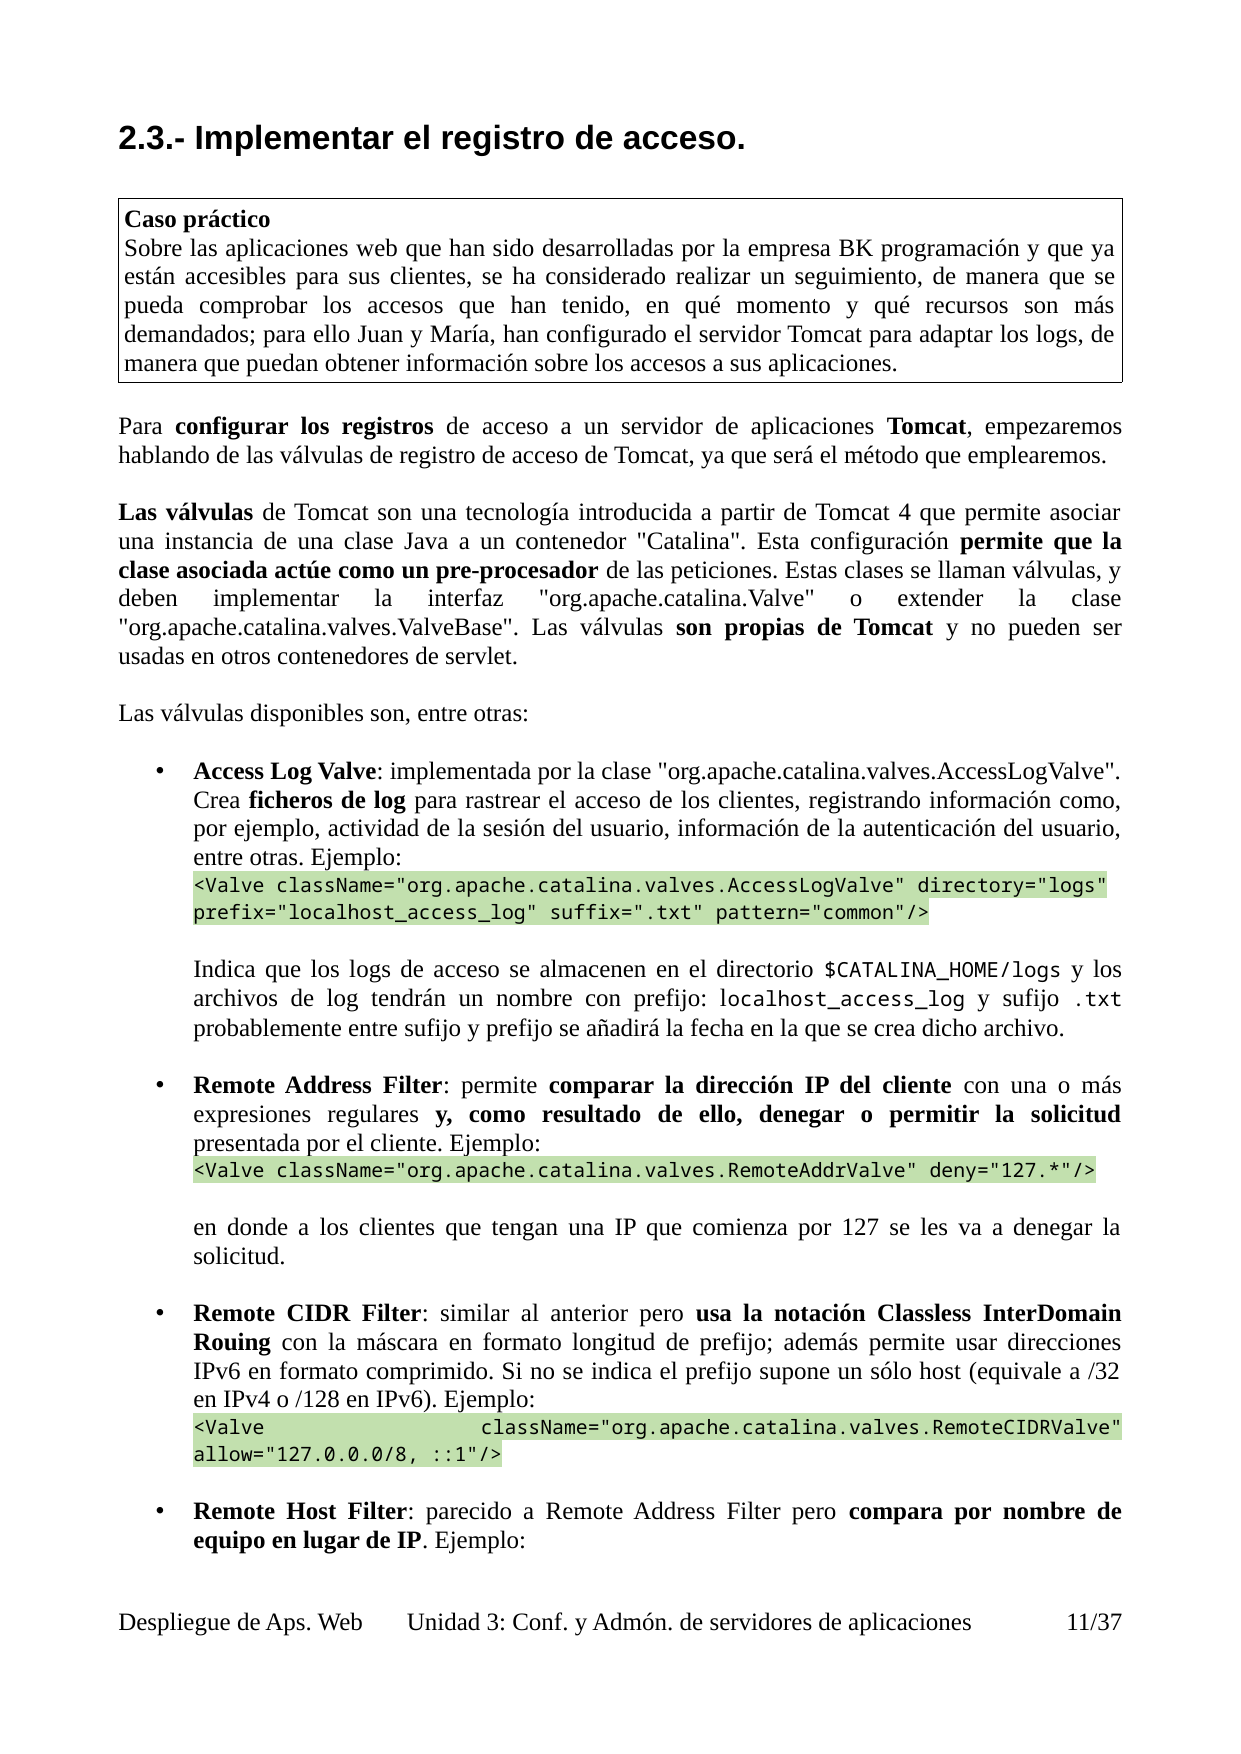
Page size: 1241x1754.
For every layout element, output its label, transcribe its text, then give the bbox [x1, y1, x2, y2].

text Las válvulas de Tomcat son una tecnología introducida a partir de Tomcat 4 que permite asociar una instancia de una clase Java a un contenedor "Catalina". Esta configuración permite que la clase asociada actúe como un pre-procesador de las peticiones. Estas clases se llaman válvulas, y deben implementar la interfaz "org.apache.catalina.Valve" o extender la clase "org.apache.catalina.valves.ValveBase". Las válvulas son propias de Tomcat y no pueden ser usadas en otros contenedores de servlet. [118, 497, 1122, 670]
list Crea ficheros de log para rastrear el acceso de los clientes, registrando información como, por ejemplo, actividad de la sesión del usuario, información de la autenticación del usuario, entre otras. Ejemplo: [156, 785, 1122, 871]
list <Valve className="org.apache.catalina.valves.RemoteCIDRValve" allow="127.0.0.0/8, ::1"/> [156, 1413, 1122, 1467]
subtitle 2.3.- Implementar el registro de acceso. [118, 118, 1122, 157]
list Remote Host Filter: parecido a Remote Address Filter pero compara por nombre de equipo en lugar de IP. Ejemplo: [156, 1496, 1122, 1553]
list Access Log Valve: implementada por la clase "org.apache.catalina.valves.AccessLogValve". [156, 756, 1122, 785]
list en donde a los clientes que tengan una IP que comienza por 127 se les va a denegar la solicitud. [156, 1212, 1122, 1269]
text Para configurar los registros de acceso a un servidor de aplicaciones Tomcat, empezaremos hablando de las válvulas de registro de acceso de Tomcat, ya que será el método que emplearemos. [118, 411, 1122, 468]
list <Valve className="org.apache.catalina.valves.AccessLogValve" directory="logs" [156, 871, 1122, 898]
list Remote Address Filter: permite comparar la dirección IP del cliente con una o más expresiones regulares y, como resultado de ello, denegar o permitir la solicitud presentada por el cliente. Ejemplo: [156, 1070, 1122, 1156]
list <Valve className="org.apache.catalina.valves.RemoteAddrValve" deny="127.*"/> [156, 1156, 1122, 1183]
table_header Caso práctico Sobre las aplicaciones web que han sido desarrolladas por la empresa BK programación y que ya están accesibles para sus clientes, se ha considerado realizar un seguimiento, de manera que se pueda comprobar los accesos que han tenido, en qué momento y qué recursos son más demandados; para ello Juan y María, han configurado el servidor Tomcat para adaptar los logs, de manera que puedan obtener información sobre los accesos a sus aplicaciones. [119, 199, 1122, 382]
text Las válvulas disponibles son, entre otras: [118, 698, 1122, 727]
list Indica que los logs de acceso se almacenen en el directorio $CATALINA_HOME/logs y los archivos de log tendrán un nombre con prefijo: localhost_access_log y sufijo .txt probablemente entre sufijo y prefijo se añadirá la fecha en la que se crea dicho archivo. [156, 954, 1122, 1041]
list prefix="localhost_access_log" suffix=".txt" pattern="common"/> [156, 898, 1122, 925]
list Remote CIDR Filter: similar al anterior pero usa la notación Classless InterDomain Rouing con la máscara en formato longitud de prefijo; además permite usar direcciones IPv6 en formato comprimido. Si no se indica el prefijo supone un sólo host (equivale a /32 en IPv4 o /128 en IPv6). Ejemplo: [156, 1298, 1122, 1413]
